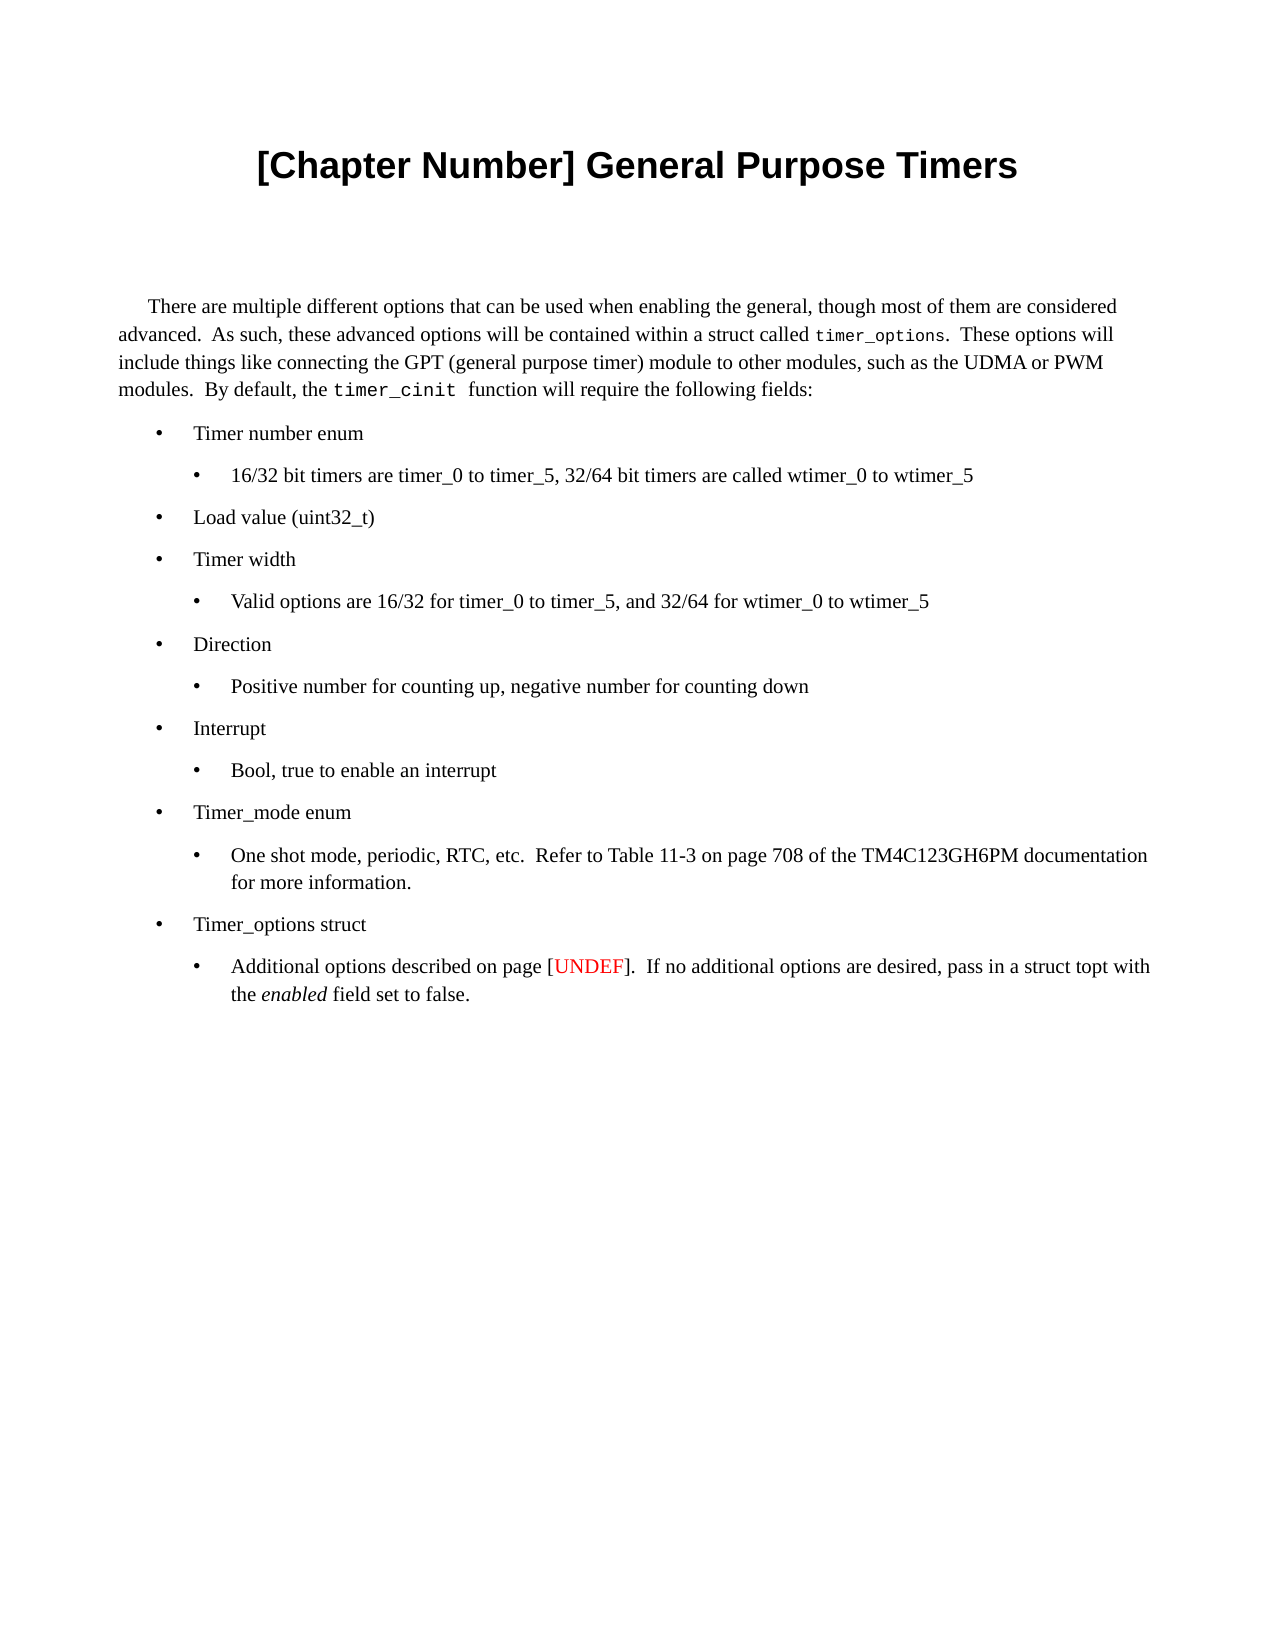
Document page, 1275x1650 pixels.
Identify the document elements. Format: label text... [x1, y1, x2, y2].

list Interrupt [156, 716, 1157, 740]
list Timer_options struct [156, 912, 1157, 936]
text There are multiple different options that can be used when enabling the general, though most of them are considered advanced. As such, these advanced options will be contained within a struct called timer_options. These options will include things like connecting the GPT (general purpose timer) module to other modules, such as the UDMA or PWM modules. By default, the timer_cinit function will require the following fields: [118, 294, 1157, 402]
subtitle [Chapter Number] General Purpose Timers [118, 143, 1157, 186]
list Timer_mode enum [156, 800, 1157, 824]
list Additional options described on page [UNDEF]. If no additional options are desired, pass in a struct topt with the enabled field set to false. [193, 954, 1157, 1006]
list Valid options are 16/32 for timer_0 to timer_5, and 32/64 for wtimer_0 to wtimer_5 [193, 589, 1157, 613]
list One shot mode, periodic, RTC, etc. Refer to Table 11-3 on page 708 of the TM4C123GH6PM documentation for more information. [193, 842, 1157, 894]
list Timer width [156, 547, 1157, 571]
list Positive number for counting up, negative number for counting down [193, 674, 1157, 698]
list Load value (uint32_t) [156, 505, 1157, 529]
list Bool, true to enable an interrupt [193, 758, 1157, 782]
list Timer number enum [156, 421, 1157, 445]
list Direction [156, 632, 1157, 656]
list 16/32 bit timers are timer_0 to timer_5, 32/64 bit timers are called wtimer_0 to wtimer_5 [193, 463, 1157, 487]
